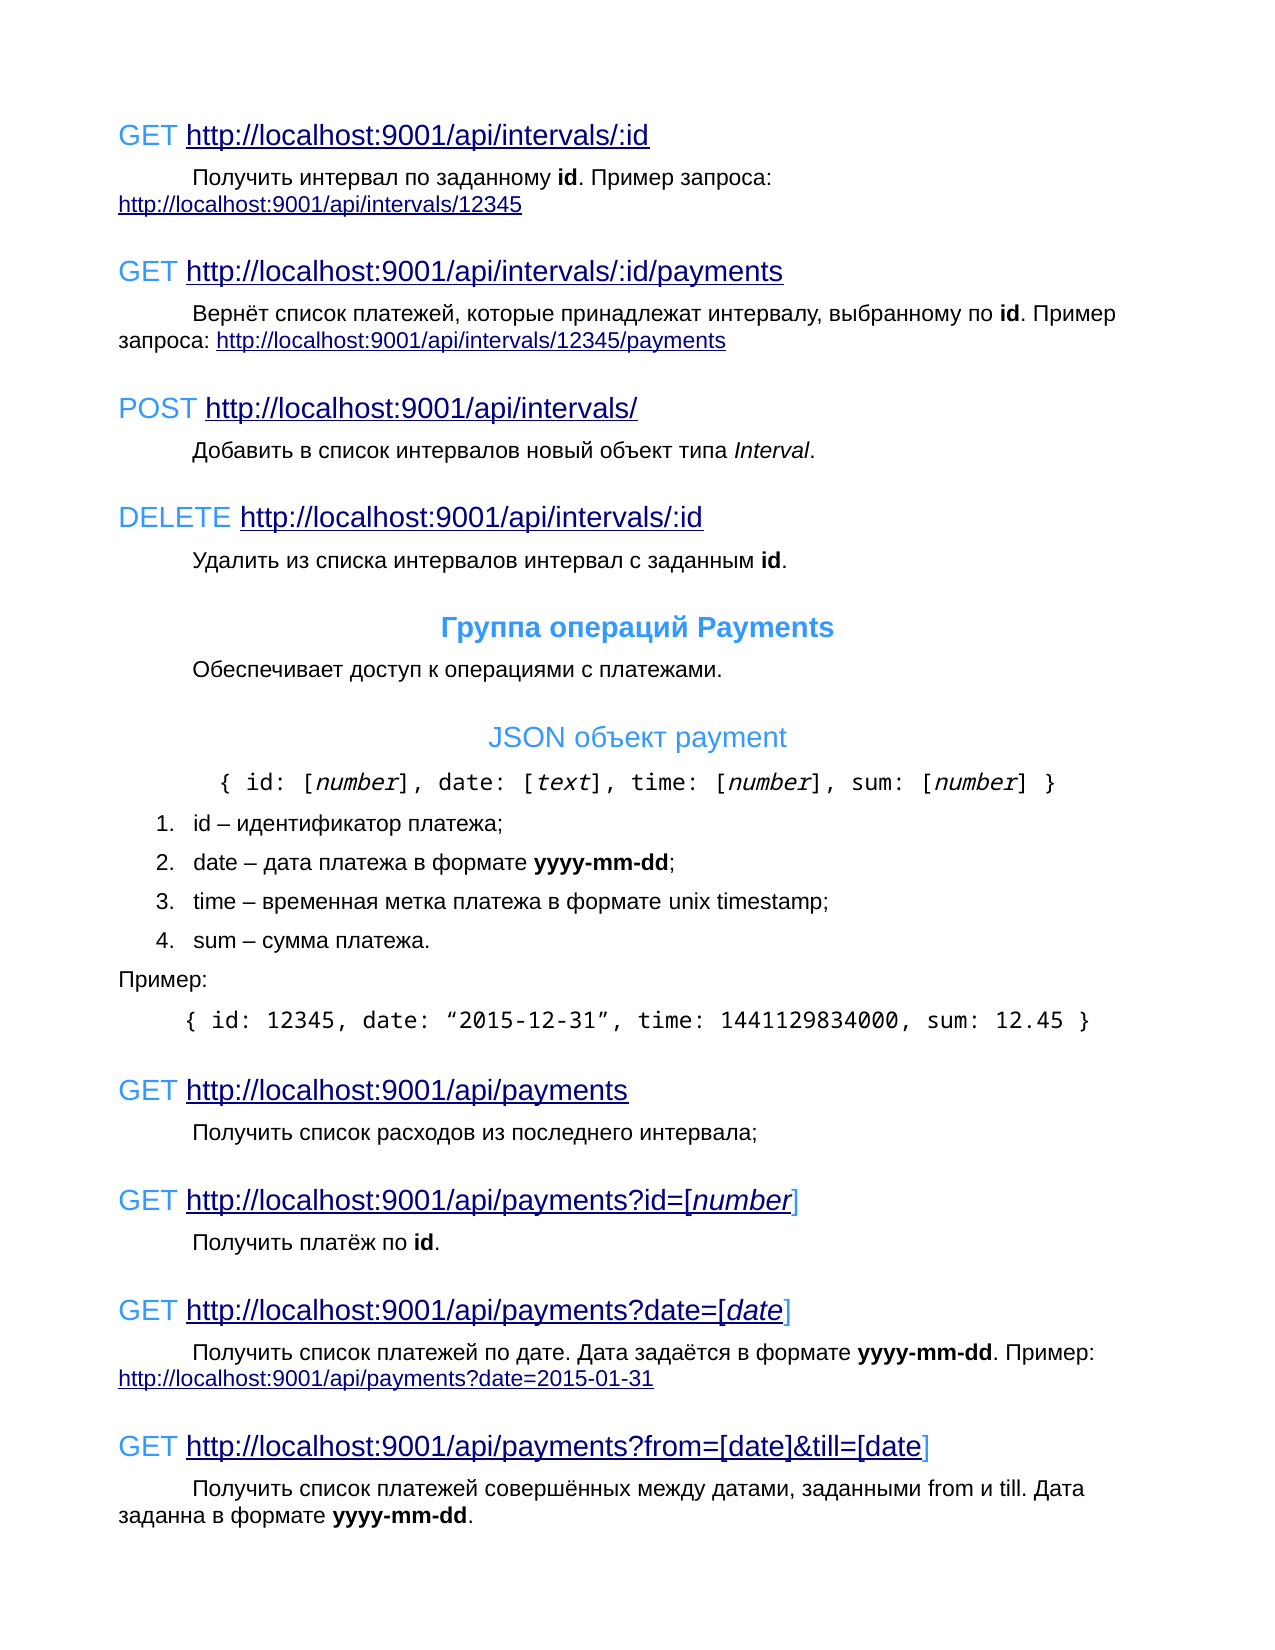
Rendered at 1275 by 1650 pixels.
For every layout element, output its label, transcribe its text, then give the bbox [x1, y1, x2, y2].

subtitle GET http://localhost:9001/api/payments?id=[number] [118, 1183, 1157, 1217]
subtitle GET http://localhost:9001/api/intervals/:id [118, 118, 1157, 152]
text Получить платёж по id. [118, 1229, 1157, 1255]
list date – дата платежа в формате yyyy-mm-dd; [156, 849, 1157, 875]
subtitle GET http://localhost:9001/api/payments?date=[date] [118, 1293, 1157, 1326]
text Получить список расходов из последнего интервала; [118, 1119, 1157, 1146]
subtitle GET http://localhost:9001/api/payments [118, 1073, 1157, 1107]
subtitle GET http://localhost:9001/api/intervals/:id/payments [118, 254, 1157, 288]
list time – временная метка платежа в формате unix timestamp; [156, 888, 1157, 914]
text Добавить в список интервалов новый объект типа Interval. [118, 437, 1157, 463]
subtitle JSON объект payment [118, 720, 1157, 754]
text Вернёт список платежей, которые принадлежат интервалу, выбранному по id. Пример запроса: http://localhost:9001/api/intervals/12345/payments [118, 300, 1157, 353]
text Обеспечивает доступ к операциями с платежами. [118, 656, 1157, 683]
text Получить список платежей по дате. Дата задаётся в формате yyyy-mm-dd. Пример: http://localhost:9001/api/payments?date=2015-01-31 [118, 1339, 1157, 1392]
text Получить интервал по заданному id. Пример запроса: http://localhost:9001/api/intervals/12345 [118, 164, 1157, 217]
text { id: 12345, date: “2015-12-31”, time: 1441129834000, sum: 12.45 } [118, 1004, 1157, 1036]
subtitle GET http://localhost:9001/api/payments?from=[date]&till=[date] [118, 1429, 1157, 1463]
subtitle POST http://localhost:9001/api/intervals/ [118, 391, 1157, 424]
subtitle Группа операций Payments [118, 610, 1157, 644]
text { id: [number], date: [text], time: [number], sum: [number] } [118, 766, 1157, 798]
text Удалить из списка интервалов интервал с заданным id. [118, 547, 1157, 573]
text Пример: [118, 966, 1157, 992]
list id – идентификатор платежа; [156, 810, 1157, 836]
list sum – сумма платежа. [156, 927, 1157, 953]
subtitle DELETE http://localhost:9001/api/intervals/:id [118, 501, 1157, 534]
text Получить список платежей совершённых между датами, заданными from и till. Дата заданна в формате yyyy-mm-dd. [118, 1475, 1157, 1528]
